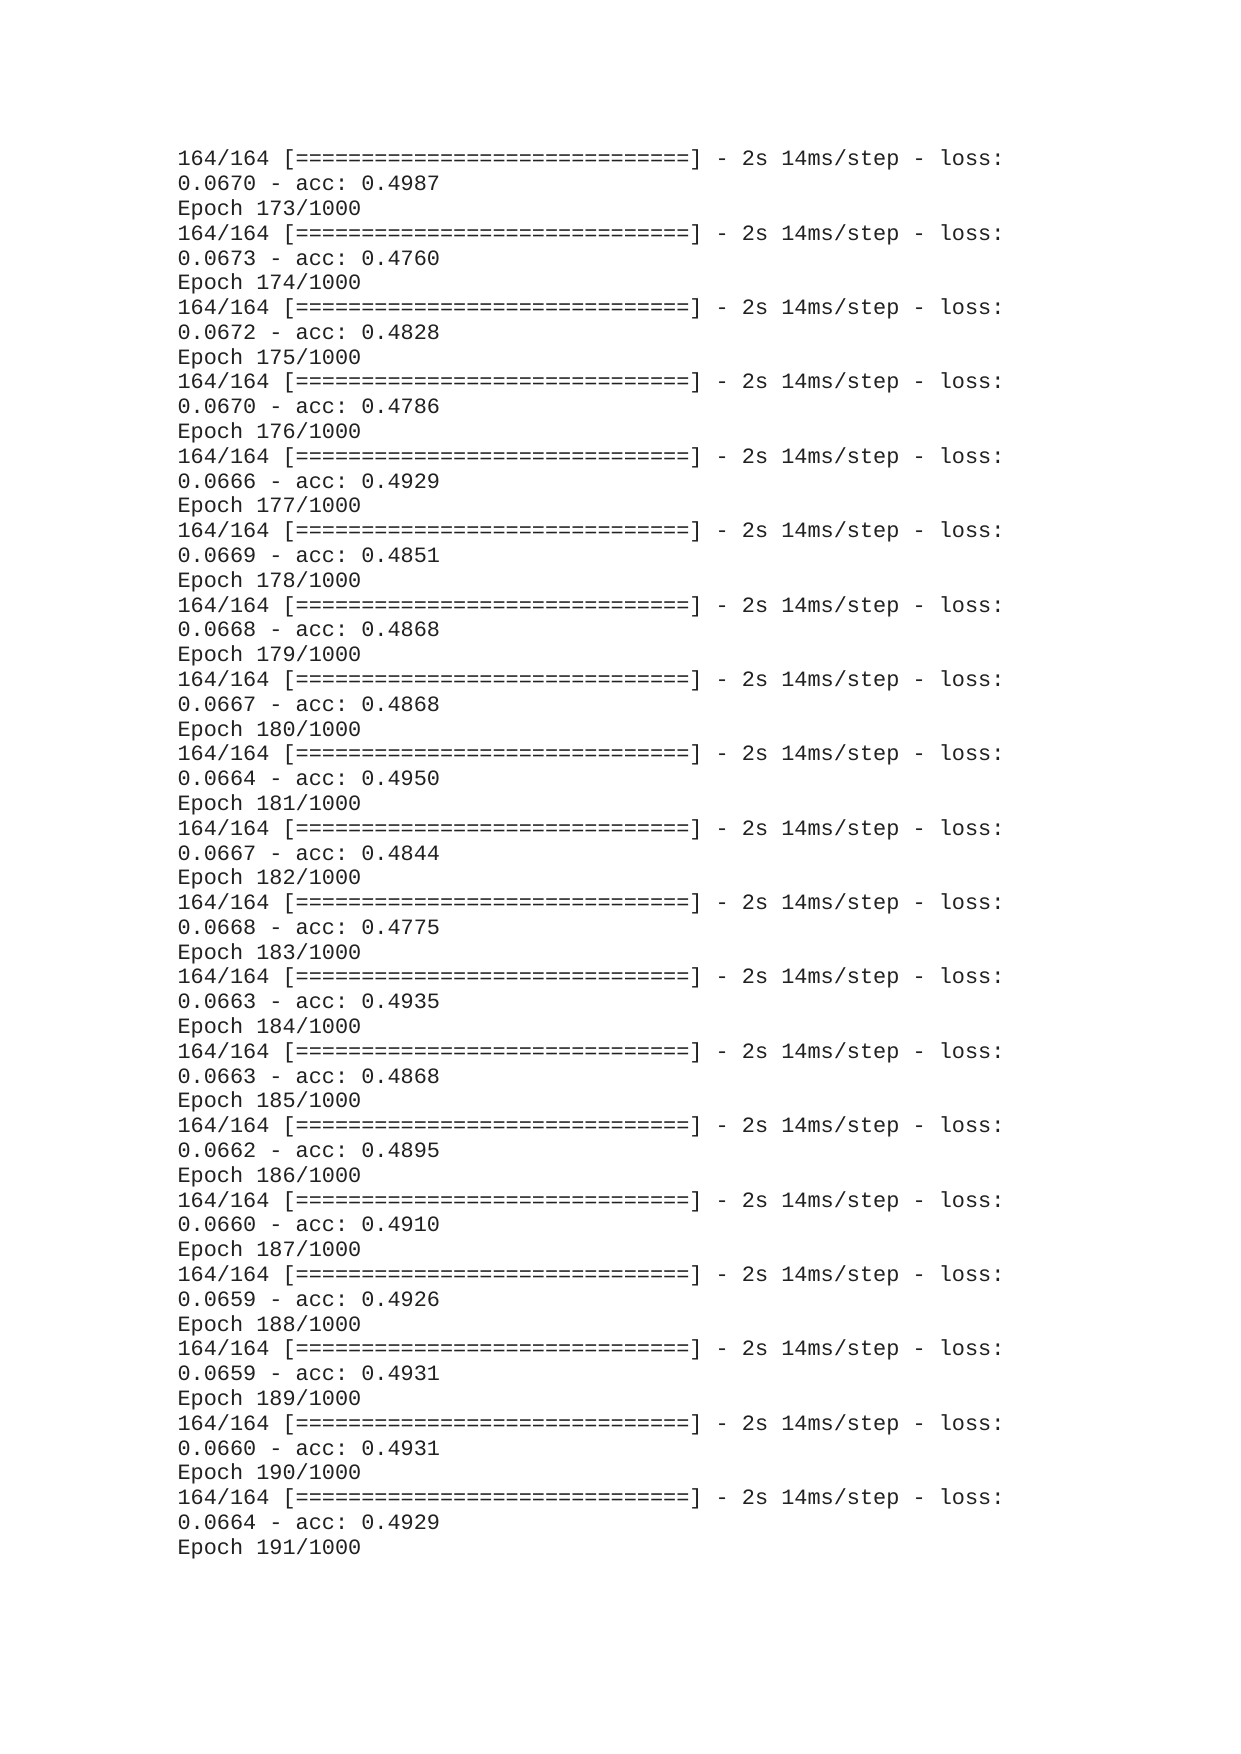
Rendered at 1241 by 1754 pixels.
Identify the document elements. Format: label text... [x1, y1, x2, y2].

text 164/164 [==============================] - 2s 14ms/step - loss: 0.0667 - acc: 0.4868 [177, 668, 1063, 718]
text Epoch 188/1000 [177, 1313, 1063, 1338]
text Epoch 191/1000 [177, 1536, 1063, 1561]
text Epoch 189/1000 [177, 1387, 1063, 1412]
text Epoch 187/1000 [177, 1238, 1063, 1263]
text Epoch 178/1000 [177, 569, 1063, 594]
text 164/164 [==============================] - 2s 14ms/step - loss: 0.0670 - acc: 0.4987 [177, 148, 1063, 197]
text 164/164 [==============================] - 2s 14ms/step - loss: 0.0660 - acc: 0.4910 [177, 1189, 1063, 1238]
text 164/164 [==============================] - 2s 14ms/step - loss: 0.0673 - acc: 0.4760 [177, 222, 1063, 272]
text 164/164 [==============================] - 2s 14ms/step - loss: 0.0669 - acc: 0.4851 [177, 519, 1063, 569]
text 164/164 [==============================] - 2s 14ms/step - loss: 0.0664 - acc: 0.4929 [177, 1486, 1063, 1536]
text Epoch 184/1000 [177, 1015, 1063, 1040]
text Epoch 185/1000 [177, 1090, 1063, 1114]
text 164/164 [==============================] - 2s 14ms/step - loss: 0.0663 - acc: 0.4935 [177, 966, 1063, 1015]
text 164/164 [==============================] - 2s 14ms/step - loss: 0.0660 - acc: 0.4931 [177, 1412, 1063, 1462]
text Epoch 176/1000 [177, 420, 1063, 445]
text Epoch 173/1000 [177, 197, 1063, 222]
text 164/164 [==============================] - 2s 14ms/step - loss: 0.0663 - acc: 0.4868 [177, 1040, 1063, 1090]
text Epoch 180/1000 [177, 718, 1063, 743]
text Epoch 182/1000 [177, 867, 1063, 891]
text Epoch 175/1000 [177, 346, 1063, 371]
text 164/164 [==============================] - 2s 14ms/step - loss: 0.0670 - acc: 0.4786 [177, 371, 1063, 420]
text 164/164 [==============================] - 2s 14ms/step - loss: 0.0668 - acc: 0.4775 [177, 891, 1063, 941]
text 164/164 [==============================] - 2s 14ms/step - loss: 0.0667 - acc: 0.4844 [177, 817, 1063, 867]
text 164/164 [==============================] - 2s 14ms/step - loss: 0.0659 - acc: 0.4926 [177, 1263, 1063, 1313]
text Epoch 181/1000 [177, 792, 1063, 817]
text 164/164 [==============================] - 2s 14ms/step - loss: 0.0659 - acc: 0.4931 [177, 1338, 1063, 1387]
text Epoch 183/1000 [177, 941, 1063, 966]
text 164/164 [==============================] - 2s 14ms/step - loss: 0.0668 - acc: 0.4868 [177, 594, 1063, 643]
text 164/164 [==============================] - 2s 14ms/step - loss: 0.0664 - acc: 0.4950 [177, 743, 1063, 792]
text Epoch 179/1000 [177, 643, 1063, 668]
text 164/164 [==============================] - 2s 14ms/step - loss: 0.0666 - acc: 0.4929 [177, 445, 1063, 495]
text Epoch 190/1000 [177, 1462, 1063, 1486]
text Epoch 174/1000 [177, 272, 1063, 296]
text Epoch 186/1000 [177, 1164, 1063, 1189]
text Epoch 177/1000 [177, 495, 1063, 519]
text 164/164 [==============================] - 2s 14ms/step - loss: 0.0662 - acc: 0.4895 [177, 1114, 1063, 1164]
text 164/164 [==============================] - 2s 14ms/step - loss: 0.0672 - acc: 0.4828 [177, 296, 1063, 346]
